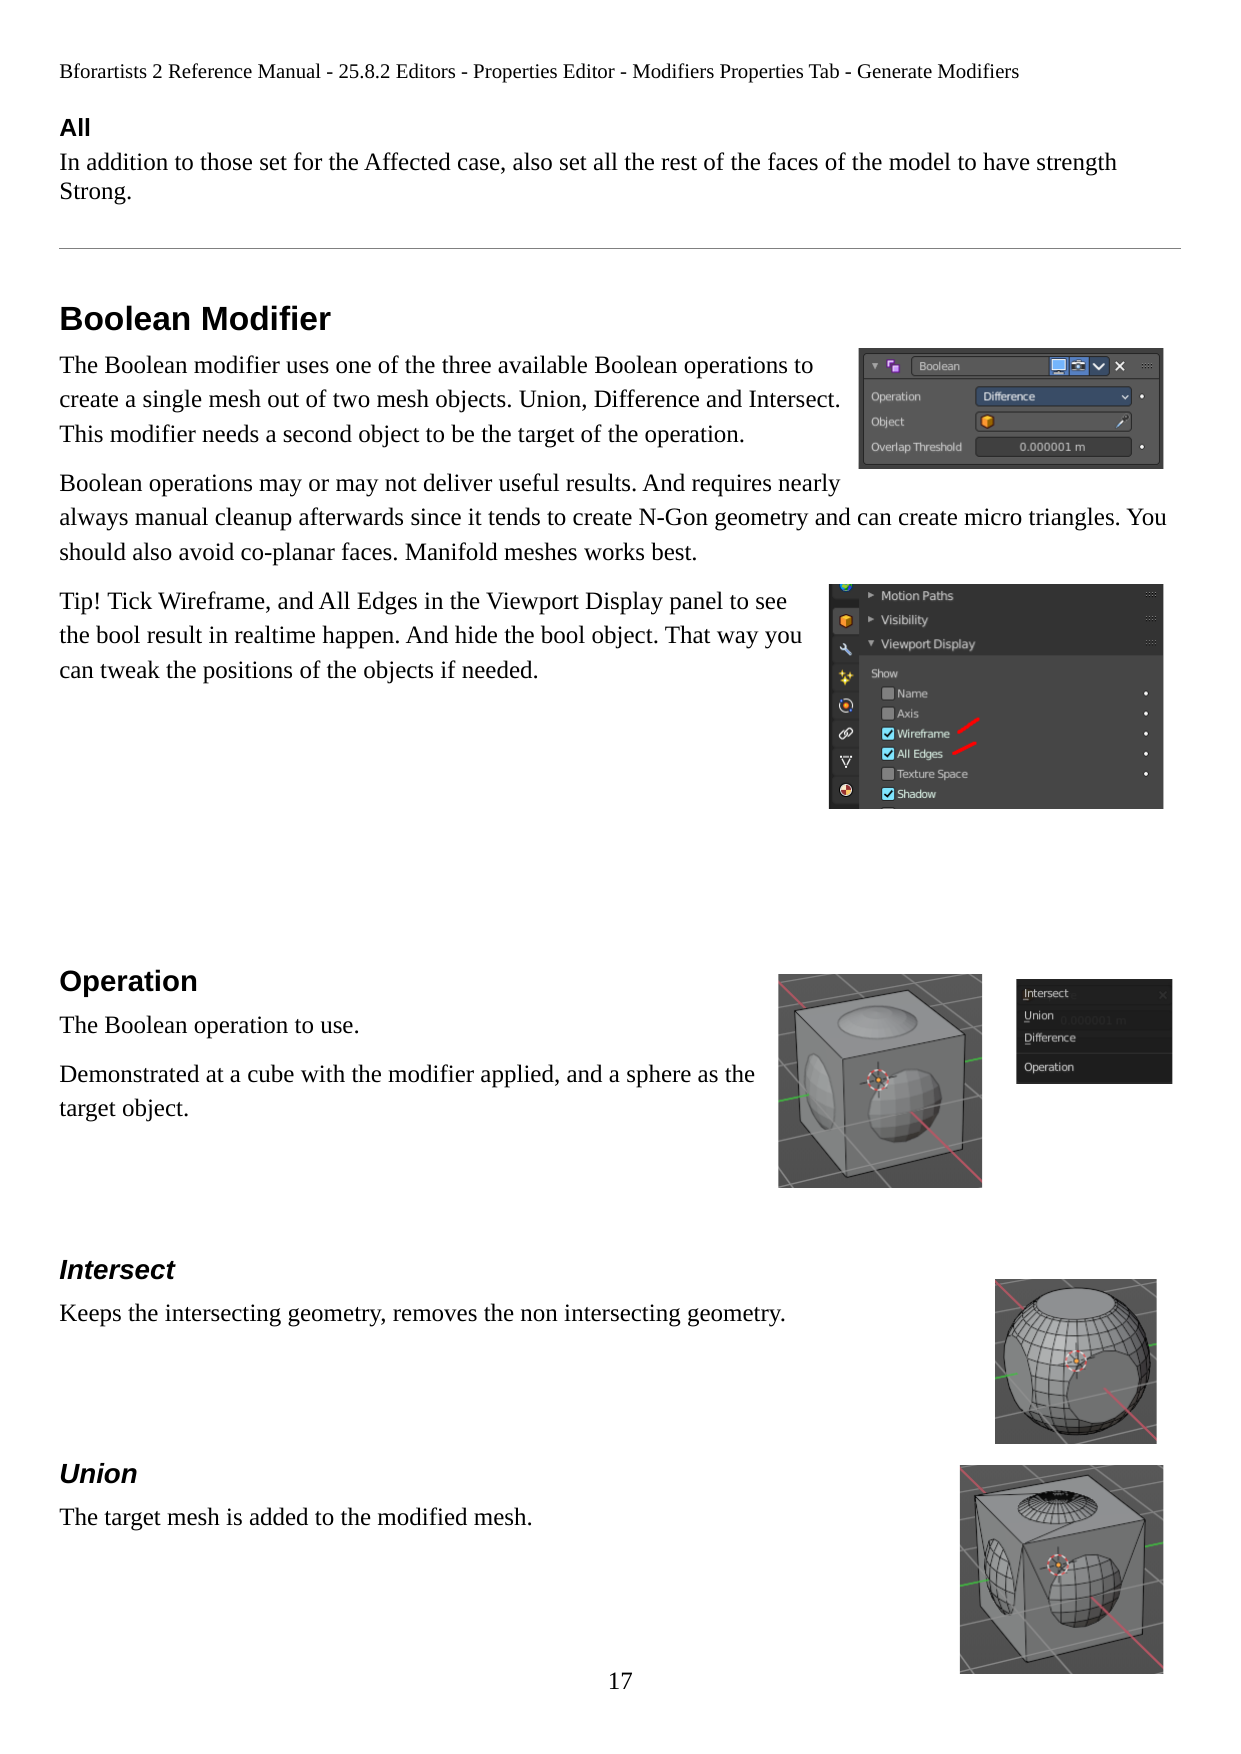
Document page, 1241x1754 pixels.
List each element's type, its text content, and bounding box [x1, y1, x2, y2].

text The target mesh is added to the modified mesh. [59, 1502, 959, 1530]
subtitle All [59, 113, 1181, 141]
text The Boolean modifier uses one of the three available Boolean operations to create a single mesh out of two mesh objects. Union, Difference and Intersect. This modifier needs a second object to be the target of the operation. [59, 350, 858, 447]
subtitle Operation [59, 964, 1181, 997]
picture [1016, 979, 1173, 1084]
text Boolean operations may or may not deliver useful results. And requires nearly always manual cleanup afterwards since it tends to create N-Gon geometry and can create micro triangles. You should also avoid co-planar faces. Manifold meshes works best. [59, 468, 1181, 566]
picture [959, 1465, 1164, 1674]
text [983, 1059, 1181, 1122]
text Demonstrated at a cube with the modifier applied, and a sphere as the target object. [59, 1059, 778, 1122]
text [983, 1010, 1016, 1039]
picture [828, 584, 1164, 809]
text Tip! Tick Wireframe, and All Edges in the Viewport Display panel to see the bool result in realtime happen. And hide the bool object. That way you can tweak the positions of the objects if needed. [59, 586, 828, 683]
subtitle Intersect [59, 1253, 1181, 1285]
text The Boolean operation to use. [59, 1010, 778, 1039]
subtitle Boolean Modifier [59, 299, 1181, 337]
text In addition to those set for the Affected case, also set all the rest of the faces of the model to have strength Strong. [59, 147, 1181, 205]
picture [778, 974, 983, 1188]
picture [858, 348, 1164, 469]
subtitle Union [59, 1457, 1181, 1489]
picture [995, 1279, 1157, 1444]
text Keeps the intersecting geometry, removes the non intersecting geometry. [59, 1298, 995, 1326]
